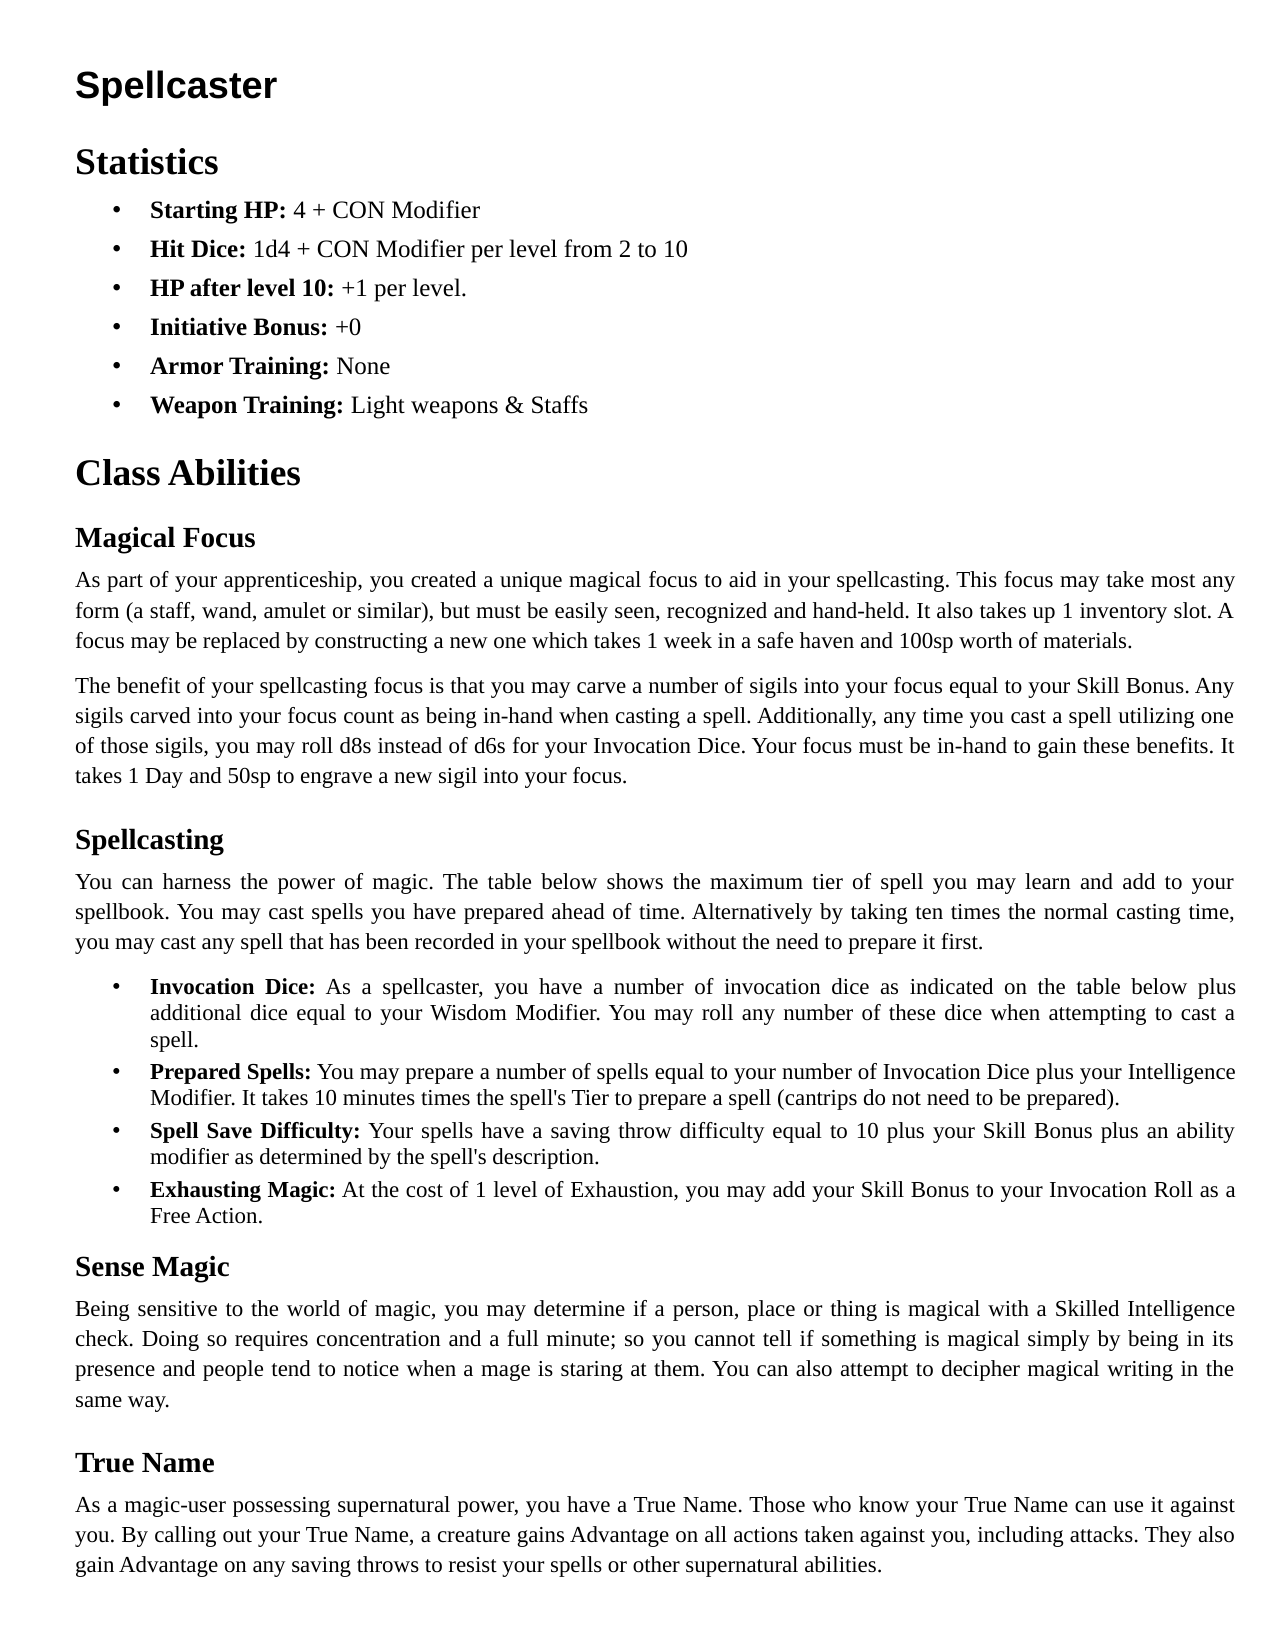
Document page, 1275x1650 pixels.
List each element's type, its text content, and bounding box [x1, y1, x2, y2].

text The benefit of your spellcasting focus is that you may carve a number of sigils into your focus equal to your Skill Bonus. Any sigils carved into your focus count as being in-hand when casting a spell. Additionally, any time you cast a spell utilizing one of those sigils, you may roll d8s instead of d6s for your Invocation Dice. Your focus must be in-hand to gain these benefits. It takes 1 Day and 50sp to engrave a new sigil into your focus. [75, 672, 1237, 789]
subtitle Statistics [75, 139, 1237, 183]
text Being sensitive to the world of magic, you may determine if a person, place or thing is magical with a Skilled Intelligence check. Doing so requires concentration and a full minute; so you cannot tell if something is magical simply by being in its presence and people tend to notice when a mage is staring at them. You can also attempt to decipher magical writing in the same way. [75, 1295, 1237, 1412]
list Initiative Bonus: +0 [112, 312, 1237, 341]
subtitle Sense Magic [75, 1249, 1237, 1282]
subtitle True Name [75, 1445, 1237, 1478]
subtitle Class Abilities [75, 450, 1237, 493]
list Armor Training: None [112, 351, 1237, 380]
list Weapon Training: Light weapons & Staffs [112, 390, 1237, 419]
list Spell Save Difficulty: Your spells have a saving throw difficulty equal to 10 plus your Skill Bonus plus an ability modifier as determined by the spell's description. [112, 1117, 1237, 1169]
text As part of your apprenticeship, you created a unique magical focus to aid in your spellcasting. This focus may take most any form (a staff, wand, amulet or similar), but must be easily seen, recognized and hand-held. It also takes up 1 inventory slot. A focus may be replaced by constructing a new one which takes 1 week in a safe haven and 100sp worth of materials. [75, 567, 1237, 653]
subtitle Spellcasting [75, 822, 1237, 855]
list Starting HP: 4 + CON Modifier [112, 195, 1237, 224]
text You can harness the power of magic. The table below shows the maximum tier of spell you may learn and add to your spellbook. You may cast spells you have prepared ahead of time. Alternatively by taking ten times the normal casting time, you may cast any spell that has been recorded in your spellbook without the need to prepare it first. [75, 868, 1237, 954]
list HP after level 10: +1 per level. [112, 273, 1237, 302]
list Invocation Dice: As a spellcaster, you have a number of invocation dice as indicated on the table below plus additional dice equal to your Wisdom Modifier. You may roll any number of these dice when attempting to cast a spell. [112, 973, 1237, 1052]
list Exhausting Magic: At the cost of 1 level of Exhaustion, you may add your Skill Bonus to your Invocation Roll as a Free Action. [112, 1176, 1237, 1228]
text As a magic-user possessing supernatural power, you have a True Name. Those who know your True Name can use it against you. By calling out your True Name, a creature gains Advantage on all actions taken against you, including attacks. They also gain Advantage on any saving throws to resist your spells or other supernatural abilities. [75, 1491, 1237, 1578]
subtitle Magical Focus [75, 521, 1237, 554]
list Hit Dice: 1d4 + CON Modifier per level from 2 to 10 [112, 234, 1237, 263]
subtitle Spellcaster [75, 62, 1237, 106]
list Prepared Spells: You may prepare a number of spells equal to your number of Invocation Dice plus your Intelligence Modifier. It takes 10 minutes times the spell's Tier to prepare a spell (cantrips do not need to be prepared). [112, 1058, 1237, 1111]
